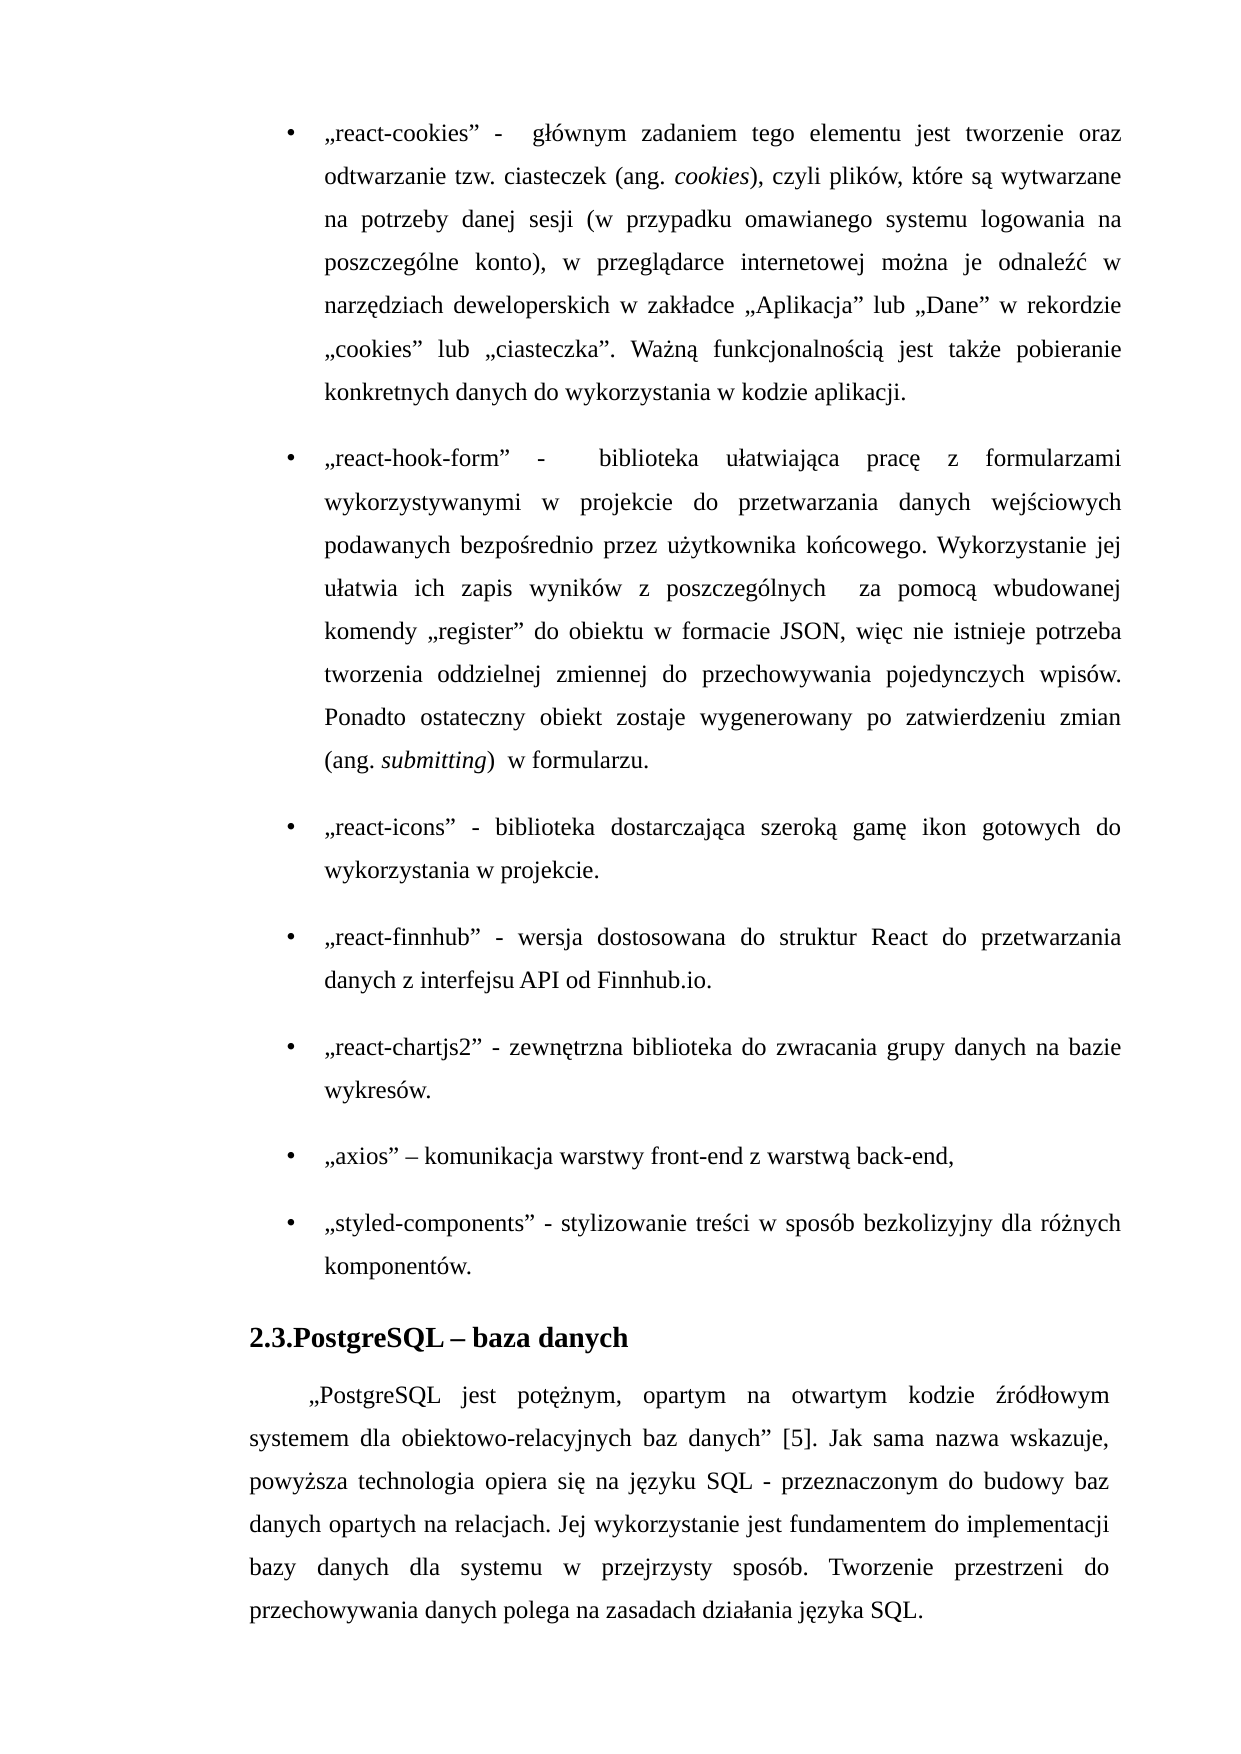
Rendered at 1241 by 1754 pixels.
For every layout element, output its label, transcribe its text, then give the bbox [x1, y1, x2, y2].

list „styled-components” - stylizowanie treści w sposób bezkolizyjny dla różnych komponentów. [287, 1208, 1122, 1280]
list „axios” – komunikacja warstwy front-end z warstwą back-end, [287, 1141, 1122, 1170]
list „react-icons” - biblioteka dostarczająca szeroką gamę ikon gotowych do wykorzystania w projekcie. [287, 812, 1122, 884]
text „PostgreSQL jest potężnym, opartym na otwartym kodzie źródłowym systemem dla obiektowo-relacyjnych baz danych” [5]. Jak sama nazwa wskazuje, powyższa technologia opiera się na języku SQL - przeznaczonym do budowy baz danych opartych na relacjach. Jej wykorzystanie jest fundamentem do implementacji bazy danych dla systemu w przejrzysty sposób. Tworzenie przestrzeni do przechowywania danych polega na zasadach działania języka SQL. [249, 1380, 1110, 1624]
text 2.3.PostgreSQL – baza danych [249, 1320, 1110, 1354]
list „react-finnhub” - wersja dostosowana do struktur React do przetwarzania danych z interfejsu API od Finnhub.io. [287, 922, 1122, 994]
list „react-chartjs2” - zewnętrzna biblioteka do zwracania grupy danych na bazie wykresów. [287, 1032, 1122, 1103]
list „react-cookies” - głównym zadaniem tego elementu jest tworzenie oraz odtwarzanie tzw. ciasteczek (ang. cookies), czyli plików, które są wytwarzane na potrzeby danej sesji (w przypadku omawianego systemu logowania na poszczególne konto), w przeglądarce internetowej można je odnaleźć w narzędziach deweloperskich w zakładce „Aplikacja” lub „Dane” w rekordzie „cookies” lub „ciasteczka”. Ważną funkcjonalnością jest także pobieranie konkretnych danych do wykorzystania w kodzie aplikacji. [287, 118, 1122, 406]
list „react-hook-form” - biblioteka ułatwiająca pracę z formularzami wykorzystywanymi w projekcie do przetwarzania danych wejściowych podawanych bezpośrednio przez użytkownika końcowego. Wykorzystanie jej ułatwia ich zapis wyników z poszczególnych za pomocą wbudowanej komendy „register” do obiektu w formacie JSON, więc nie istnieje potrzeba tworzenia oddzielnej zmiennej do przechowywania pojedynczych wpisów. Ponadto ostateczny obiekt zostaje wygenerowany po zatwierdzeniu zmian (ang. submitting) w formularzu. [287, 443, 1122, 774]
